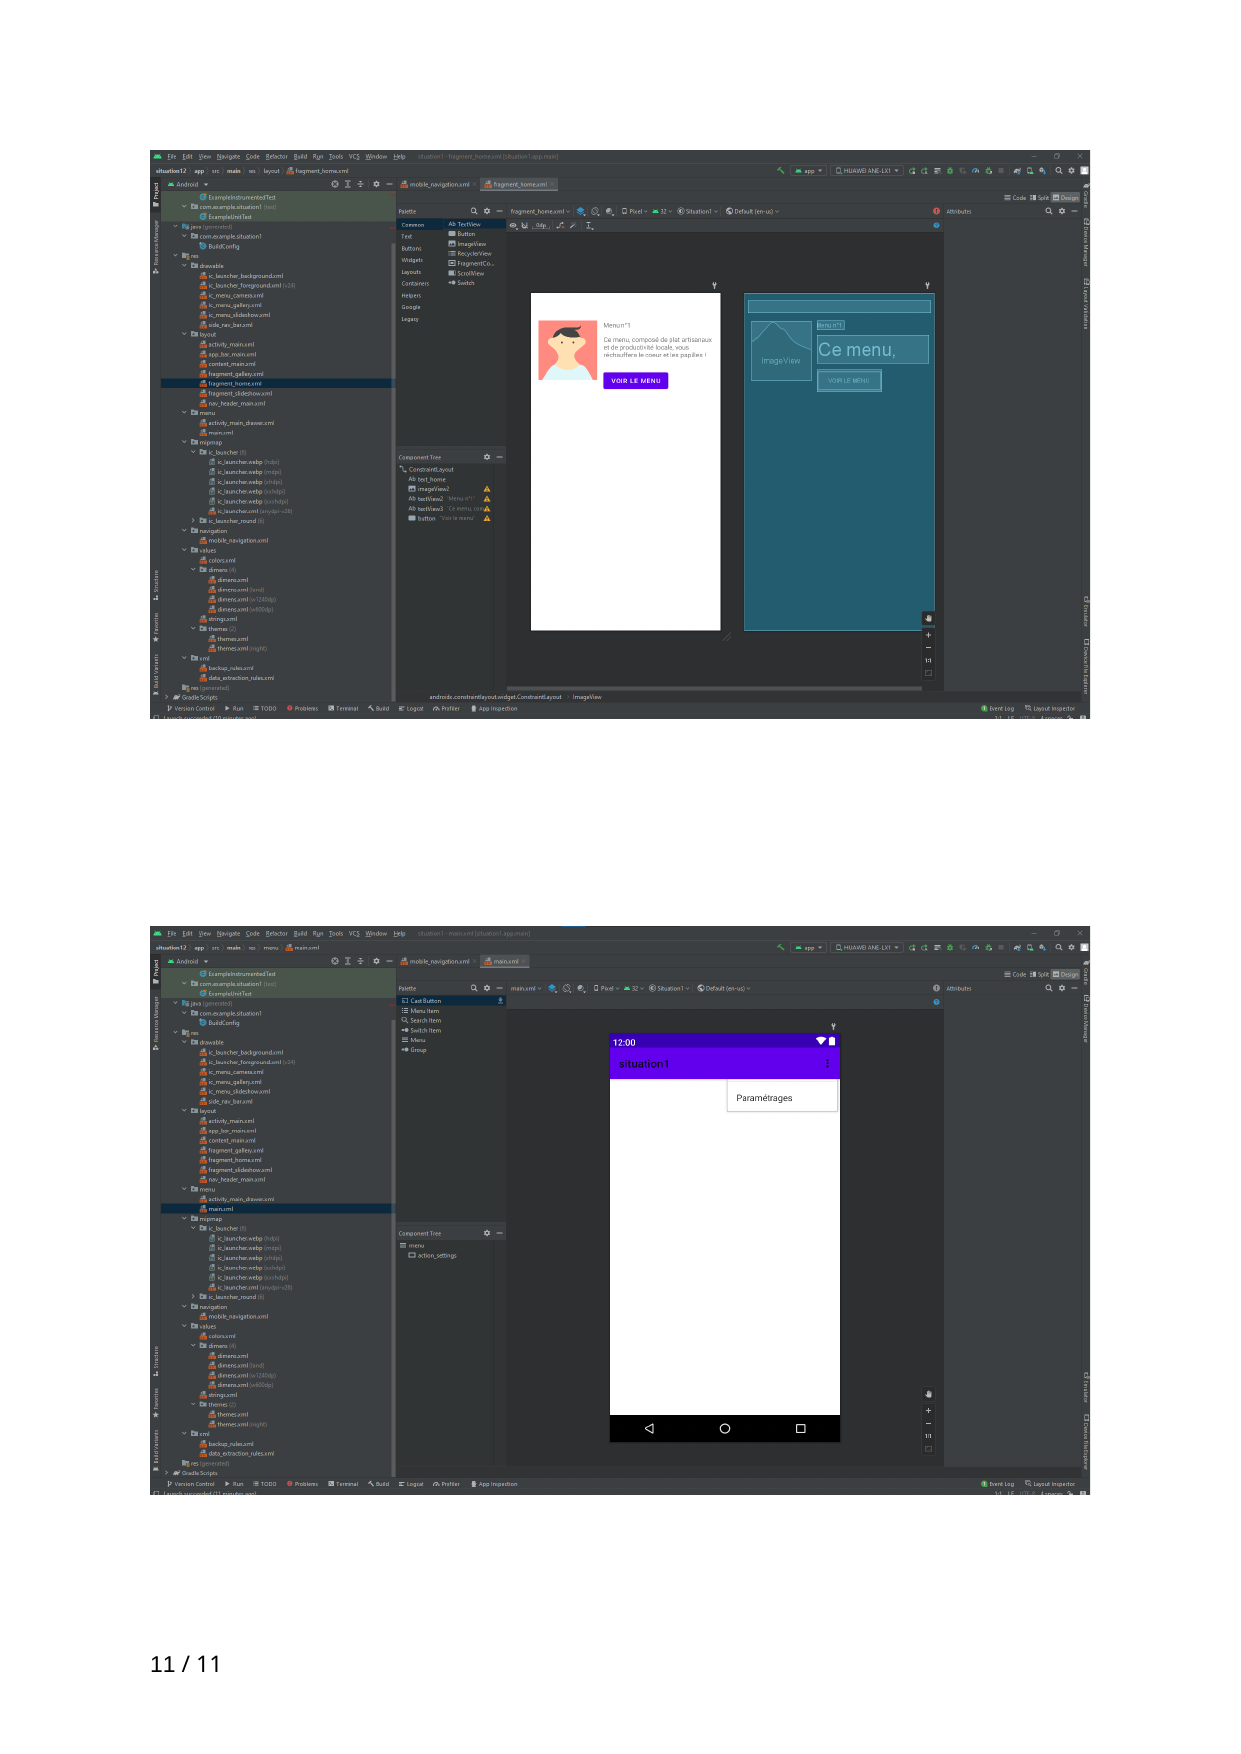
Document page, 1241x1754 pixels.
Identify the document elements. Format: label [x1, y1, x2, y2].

picture [150, 150, 1091, 719]
picture [150, 926, 1091, 1495]
